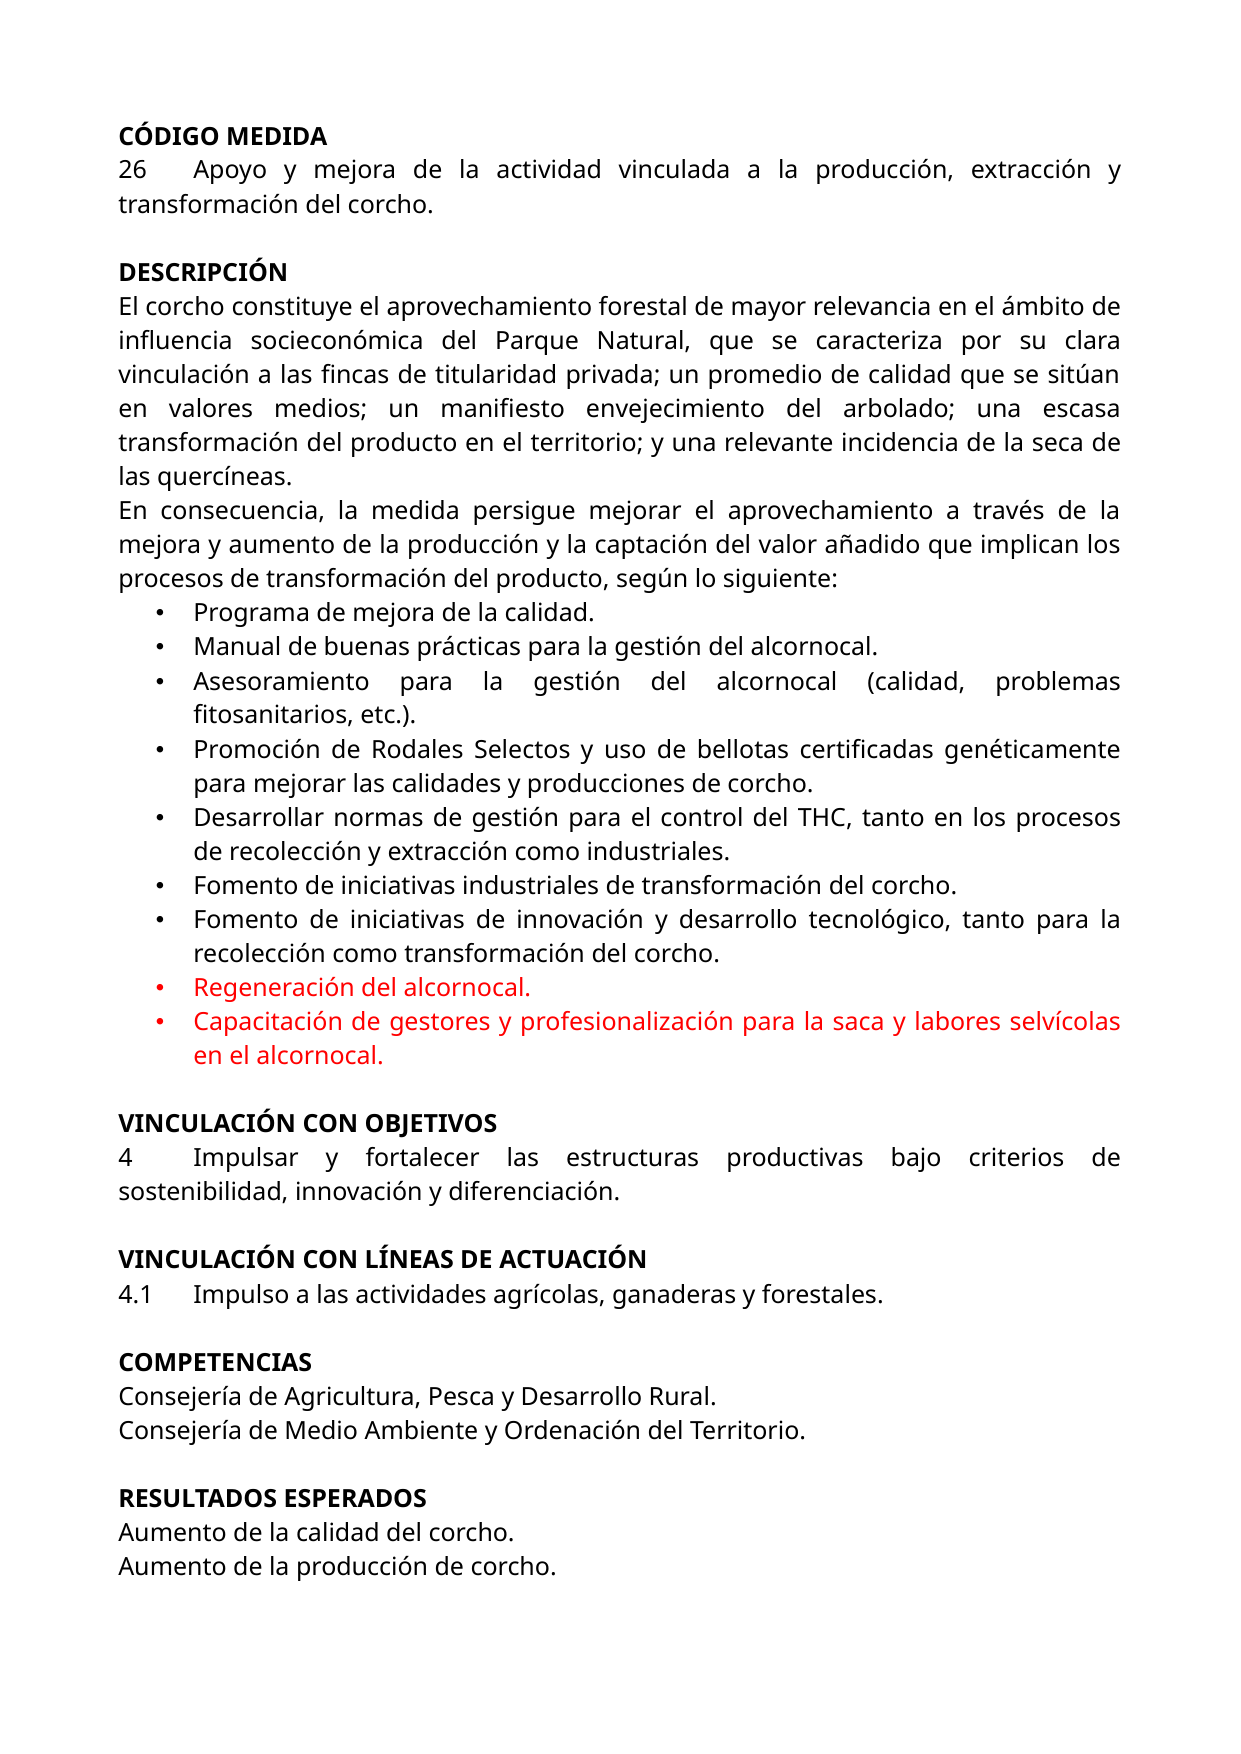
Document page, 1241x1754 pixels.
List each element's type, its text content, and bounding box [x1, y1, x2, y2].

text CÓDIGO MEDIDA [118, 118, 1122, 152]
text Consejería de Medio Ambiente y Ordenación del Territorio. [118, 1412, 1122, 1447]
text 26 Apoyo y mejora de la actividad vinculada a la producción, extracción y transformación del corcho. [118, 152, 1122, 220]
text 4.1 Impulso a las actividades agrícolas, ganaderas y forestales. [118, 1276, 1122, 1310]
text COMPETENCIAS [118, 1344, 1122, 1378]
text Aumento de la producción de corcho. [118, 1549, 1122, 1583]
text RESULTADOS ESPERADOS [118, 1481, 1122, 1515]
list Desarrollar normas de gestión para el control del THC, tanto en los procesos de recolección y extracción como industriales. [156, 799, 1122, 867]
text El corcho constituye el aprovechamiento forestal de mayor relevancia en el ámbito de influencia socieconómica del Parque Natural, que se caracteriza por su clara vinculación a las fincas de titularidad privada; un promedio de calidad que se sitúan en valores medios; un manifiesto envejecimiento del arbolado; una escasa transformación del producto en el territorio; y una relevante incidencia de la seca de las quercíneas. [118, 288, 1122, 493]
text VINCULACIÓN CON OBJETIVOS [118, 1106, 1122, 1140]
text En consecuencia, la medida persigue mejorar el aprovechamiento a través de la mejora y aumento de la producción y la captación del valor añadido que implican los procesos de transformación del producto, según lo siguiente: [118, 493, 1122, 595]
text 4 Impulsar y fortalecer las estructuras productivas bajo criterios de sostenibilidad, innovación y diferenciación. [118, 1140, 1122, 1208]
list Programa de mejora de la calidad. [156, 595, 1122, 629]
list Regeneración del alcornocal. [156, 970, 1122, 1004]
list Fomento de iniciativas de innovación y desarrollo tecnológico, tanto para la recolección como transformación del corcho. [156, 902, 1122, 970]
list Fomento de iniciativas industriales de transformación del corcho. [156, 867, 1122, 902]
list Promoción de Rodales Selectos y uso de bellotas certificadas genéticamente para mejorar las calidades y producciones de corcho. [156, 731, 1122, 799]
list Capacitación de gestores y profesionalización para la saca y labores selvícolas en el alcornocal. [156, 1004, 1122, 1072]
text DESCRIPCIÓN [118, 254, 1122, 288]
text VINCULACIÓN CON LÍNEAS DE ACTUACIÓN [118, 1242, 1122, 1276]
text Aumento de la calidad del corcho. [118, 1515, 1122, 1549]
text Consejería de Agricultura, Pesca y Desarrollo Rural. [118, 1378, 1122, 1412]
list Manual de buenas prácticas para la gestión del alcornocal. [156, 629, 1122, 663]
list Asesoramiento para la gestión del alcornocal (calidad, problemas fitosanitarios, etc.). [156, 663, 1122, 731]
